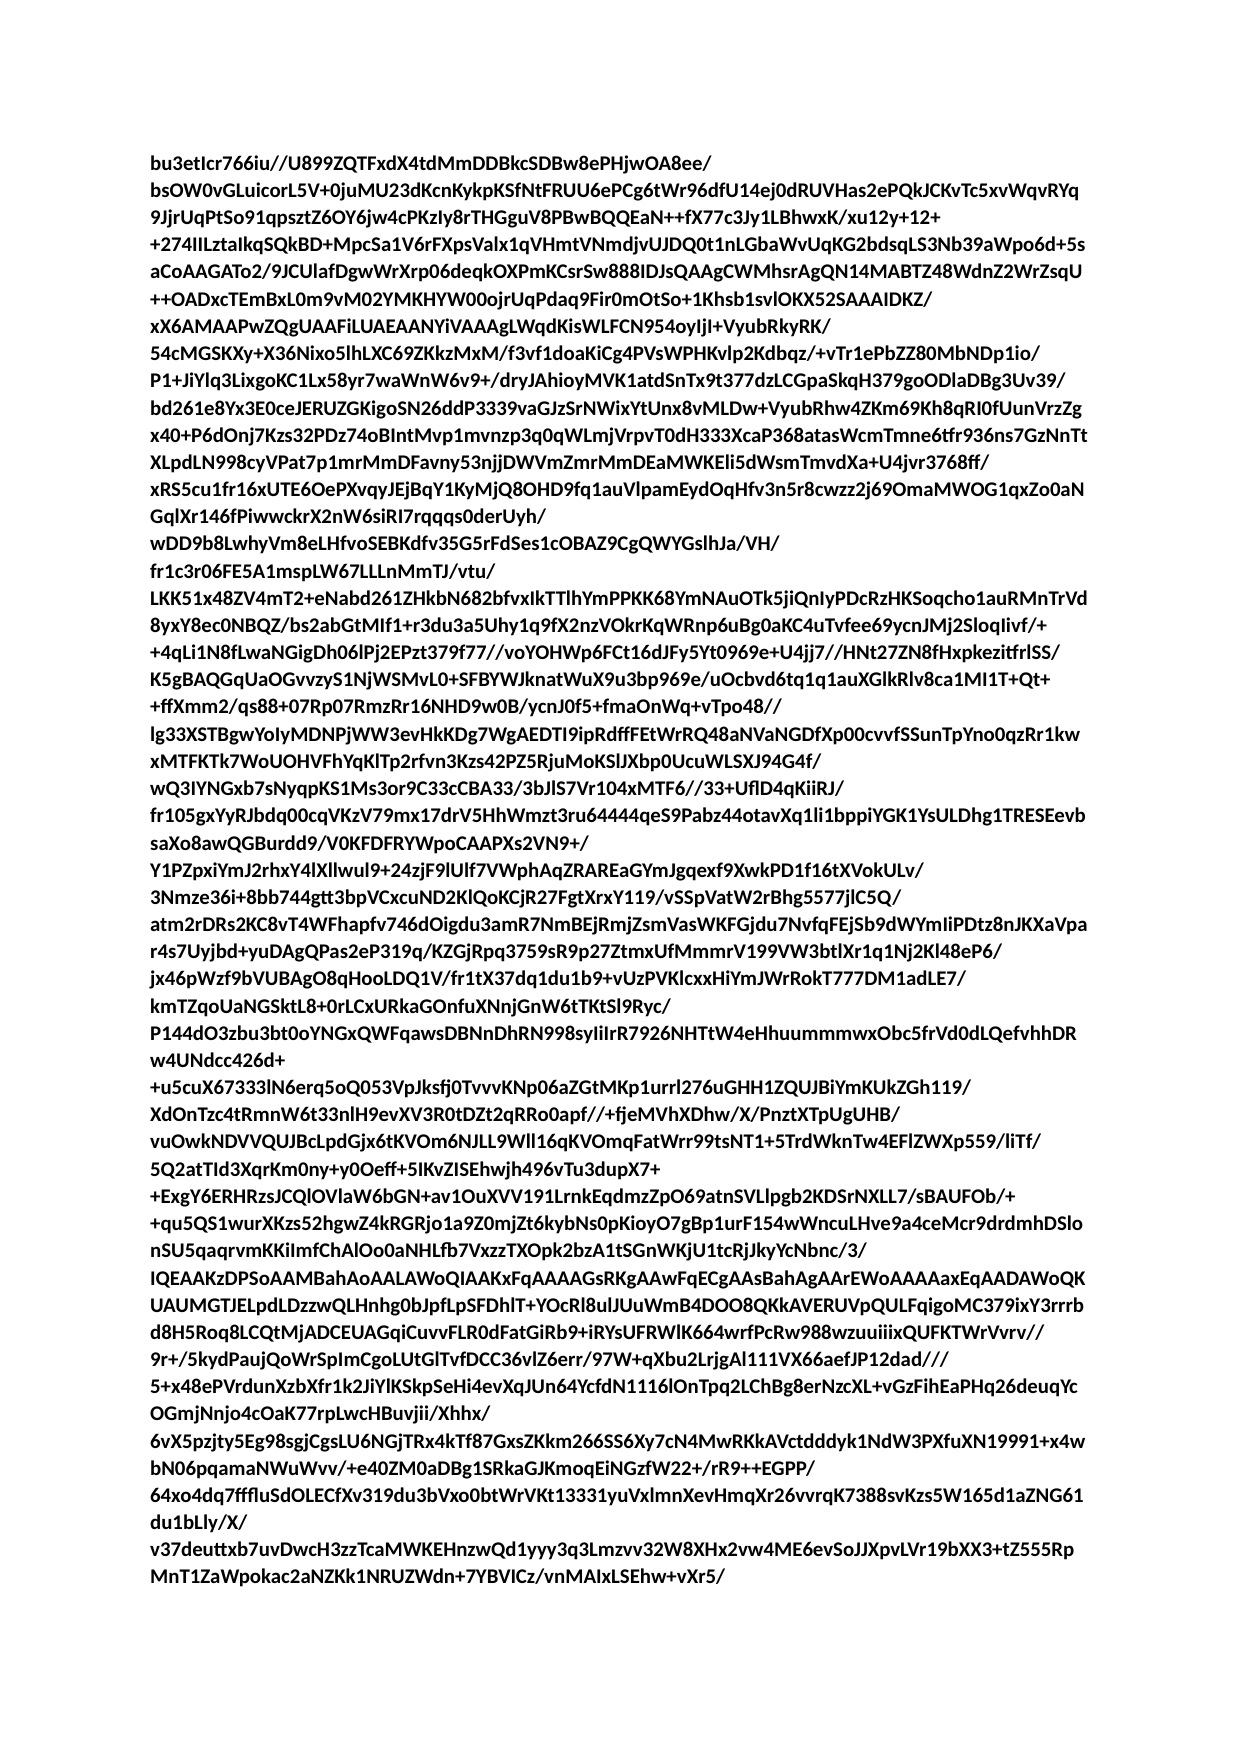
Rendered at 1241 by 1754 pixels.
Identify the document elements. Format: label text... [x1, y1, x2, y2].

text bu3etIcr766iu//U899ZQTFxdX4tdMmDDBkcSDBw8ePHjwOA8ee/bsOW0vGLuicorL5V+0juMU23dKcnKykpKSfNtFRUU6ePCg6tWr96dfU14ej0dRUVHas2ePQkJCKvTc5xvWqvRYq9JjrUqPtSo91qpsztZ6OY6jw4cPKzIy8rTHGguV8PBwBQQEaN++fX77c3Jy1LBhwxK/xu12y+12++274IILztaIkqSQkBD+MpcSa1V6rFXpsValx1qVHmtVNmdjvUJDQ0t1nLGbaWvUqKG2bdsqLS3Nb39aWpo6d+5saCoAAGATo2/9JCUlafDgwWrXrp06deqkOXPmKCsrSw888IDJsQAAgCWMhsrAgQN14MABTZ48WdnZ2WrZsqU++OADxcTEmBxL0m9vM02YMKHYW00ojrUqPdaq9Fir0mOtSo+1Khsb1svlOKX52SAAAIDKZ/xX6AMAAPwZQgUAAFiLUAEAANYiVAAAgLWqdKisWLFCN954oyIjI+VyubRkyRK/54cMGSKXy+X36Nixo5lhLXC69ZKkzMxM/f3vf1doaKiCg4PVsWPHKvlp2Kdbqz/+vTr1ePbZZ80MbNDp1io/P1+JiYlq3LixgoKC1Lx58yr7waWnW6v9+/dryJAhioyMVK1atdSnTx9t377dzLCGpaSkqH379goODlaDBg3Uv39/bd261e8Yx3E0ceJERUZGKigoSN26ddP3339vaGJzSrNWixYtUnx8vMLDw+VyubRhw4ZKm69Kh8qRI0fUunVrzZgx40+P6dOnj7Kzs32PDz74oBIntMvp1mvnzp3q0qWLmjVrpvT0dH333XcaP368atasWcmTmne6tfr936ns7GzNnTtXLpdLN998cyVPat7p1mrMmDFavny53njjDWVmZmrMmDEaMWKEli5dWsmTmvdXa+U4jvr3768ff/xRS5cu1fr16xUTE6OePXvqyJEjBqY1KyMjQ8OHD9fq1auVlpamEydOqHfv3n5r8cwzz2j69OmaMWOG1qxZo0aNGqlXr146fPiwwckrX2nW6siRI7rqqqs0derUyh/wDD9b8LwhyVm8eLHfvoSEBKdfv35G5rFdSes1cOBAZ9CgQWYGslhJa/VH/fr1c3r06FE5A1mspLW67LLLnMmTJ/vtu/LKK51x48ZV4mT2+eNabd261ZHkbN682bfvxIkTTlhYmPPKK68YmNAuOTk5jiQnIyPDcRzHKSoqcho1auRMnTrVd8yxY8ec0NBQZ/bs2abGtMIf1+r3du3a5Uhy1q9fX2nzVOkrKqWRnp6uBg0aKC4uTvfee69ycnJMj2SloqIivf/++4qLi1N8fLwaNGigDh06lPj2EPzt379f77//voYOHWp6FCt16dJFy5Yt0969e+U4jj7//HNt27ZN8fHxpkezitfrlSS/K5gBAQGqUaOGvvzyS1NjWSMvL0+SFBYWJknatWuX9u3bp969e/uOcbvd6tq1q1auXGlkRlv8ca1MI1T+Qt++ffXmm2/qs88+07Rp07RmzRr16NHD9w0B/ycnJ0f5+fmaOnWq+vTpo48//lg33XSTBgwYoIyMDNPjWW3evHkKDg7WgAEDTI9ipRdffFEtWrRQ48aNVaNGDfXp00cvvfSSunTpYno0qzRr1kwxMTFKTk7WoUOHVFhYqKlTp2rfvn3Kzs42PZ5RjuMoKSlJXbp0UcuWLSXJ94G4f/wQ3IYNGxb7sNyqpKS1Ms3or9C33cCBA33/3bJlS7Vr104xMTF6//33+UflD4qKiiRJ/fr105gxYyRJbdq00cqVKzV79mx17drV5HhWmzt3ru64444qeS9Pabz44otavXq1li1bppiYGK1YsULDhg1TRESEevbsaXo8awQGBurdd9/V0KFDFRYWpoCAAPXs2VN9+/Y1PZpxiYmJ2rhxY4lXllwul9+24zjF9lUlf7VWphAqZRAREaGYmJgqexf9XwkPD1f16tXVokULv/3Nmze36i+8bb744gtt3bpVCxcuND2KlQoKCjR27FgtXrxY119/vSSpVatW2rBhg5577jlC5Q/atm2rDRs2KC8vT4WFhapfv746dOigdu3amR7NmBEjRmjZsmVasWKFGjdu7NvfqFEjSb9dWYmIiPDtz8nJKXaVpar4s7Uyjbd+yuDAgQPas2eP319q/KZGjRpq3759sR9p27ZtmxUfMmmrV199VW3btlXr1q1Nj2Kl48eP6/jx46pWzf9bVUBAgO8qHooLDQ1V/fr1tX37dq1du1b9+vUzPVKlcxxHiYmJWrRokT777DM1adLE7/kmTZqoUaNGSktL8+0rLCxURkaGOnfuXNnjGnW6tTKtSl9Ryc/P144dO3zbu3bt0oYNGxQWFqawsDBNnDhRN998syIiIrR7926NHTtW4eHhuummmwxObc5frVd0dLQefvhhDRw4UNdcc426d++u5cuX67333lN6erq5oQ053VpJksfj0TvvvKNp06aZGtMKp1urrl276uGHH1ZQUJBiYmKUkZGh119/XdOnTzc4tRmnW6t33nlH9evXV3R0tDZt2qRRo0apf//+fjeMVhXDhw/X/PnztXTpUgUHB/vuOwkNDVVQUJBcLpdGjx6tKVOm6NJLL9Wll16qKVOmqFatWrr99tsNT1+5TrdWknTw4EFlZWXp559/liTf/5Q2atTId3XqrKm0ny+y0Oeff+5IKvZISEhwjh496vTu3dupX7++ExgY6ERHRzsJCQlOVlaW6bGN+av1OuXVV191LrnkEqdmzZpO69atnSVLlpgb2KDSrNXLL7/sBAUFOb/++qu5QS1wurXKzs52hgwZ4kRGRjo1a9Z0mjZt6kybNs0pKioyO7gBp1urF154wWncuLHve9a4ceMcr9drdmhDSlonSU5qaqrvmKKiImfChAlOo0aNHLfb7VxzzTXOpk2bzA1tSGnWKjU1tcRjJkyYcNbnc/3/IQEAAKzDPSoAAMBahAoAALAWoQIAAKxFqAAAAGsRKgAAwFqECgAAsBahAgAArEWoAAAAaxEqAADAWoQKUAUMGTJELpdLDzzwQLHnhg0bJpfLpSFDhlT+YOcRl8ulJUuWmB4DOO8QKkAVERUVpQULFqigoMC379ixY3rrrbd8H5Roq8LCQtMjADCEUAGqiCuvvFLR0dFatGiRb9+iRYsUFRWlK664wrfPcRw988wzuuiiixQUFKTWrVvrv//9r+/5kydPaujQoWrSpImCgoLUtGlTvfDCC36vlZ6err/97W+qXbu2LrjgAl111VX66aefJP12dad///5+x48ePVrdunXzbXfr1k2JiYlKSkpSeHi4evXqJUn64YcfdN1116lOnTpq2LChBg8erNzcXL+vGzFihEaPHq26deuqYcOGmjNnjo4cOaK77rpLwcHBuvjii/Xhhx/6vX5pzjty5Eg98sgjCgsLU6NGjTRx4kTf87GxsZKkm266SS6Xy7cN4MwRKkAVctdddyk1NdW3PXfuXN19991+x4wbN06pqamaNWuWvv/+e40ZM0aDBg1SRkaGJKmoqEiNGzfW22+/rR9++EGPP/64xo4dq7fffluSdOLECfXv319du3bVxo0btWrVKt13331yuVxlmnXevHmqXr26vvrqK7388svKzs5W165d1aZNG61du1bLly/X/v37deuttxb7uvDwcH3zzTcaMWKEHnzwQd1yyy3q3Lmzvv32W8XHx2vw4ME6evSoJJXpvLVr19bXX3+tZ555RpMnT1ZaWpokac2aNZKk1NRUZWdn+7YBVICz/vnMAIxLSEhw+vXr5/ [150, 150, 1090, 1589]
